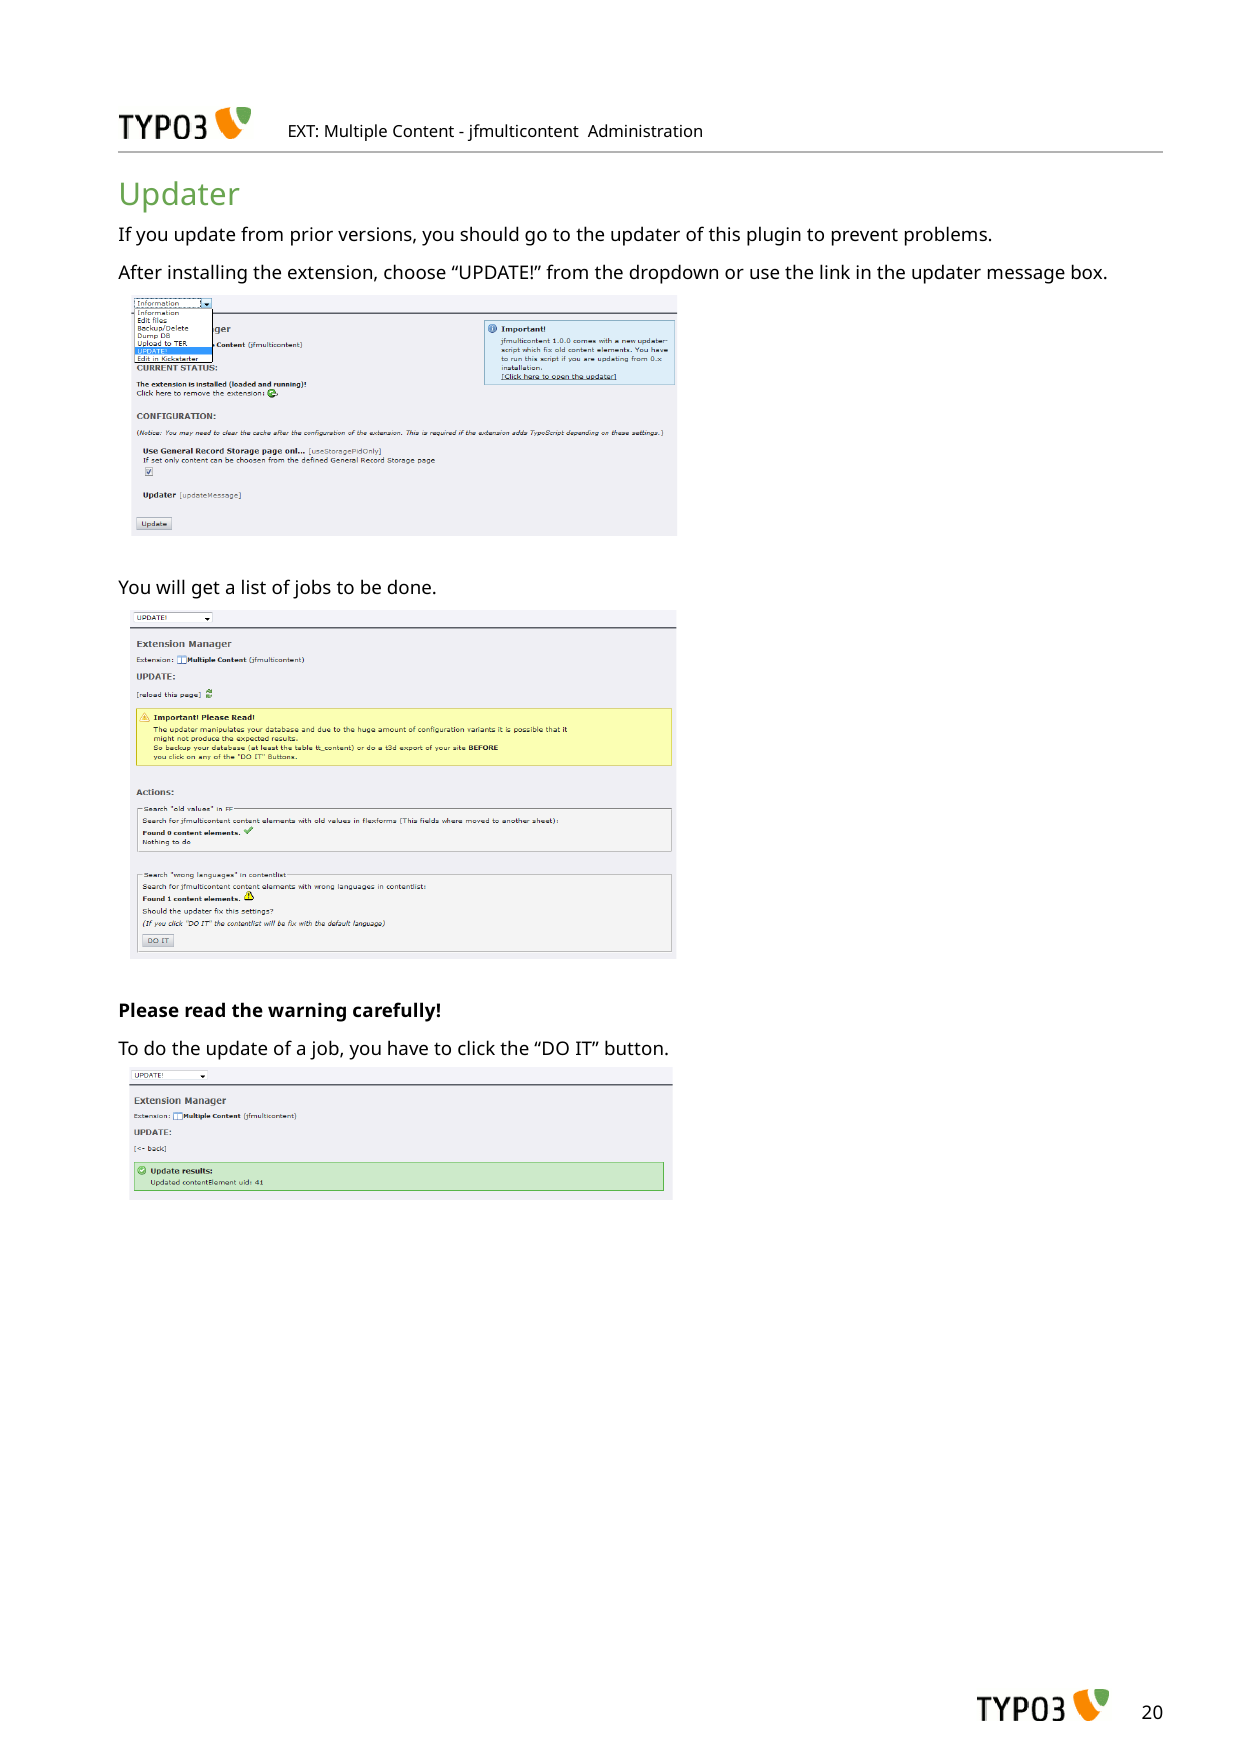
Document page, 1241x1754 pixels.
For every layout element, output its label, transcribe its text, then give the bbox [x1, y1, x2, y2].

picture [976, 1688, 1112, 1721]
text Please read the warning carefully! [118, 997, 1163, 1023]
picture [118, 106, 254, 139]
picture [131, 295, 678, 536]
text To do the update of a job, you have to click the “DO IT” button. [118, 1035, 1163, 1061]
text You will get a list of jobs to be done. [118, 574, 1163, 600]
picture [130, 610, 677, 959]
picture [129, 1067, 673, 1200]
text After installing the extension, choose “UPDATE!” from the dropdown or use the link in the updater message box. [118, 259, 1163, 285]
text If you update from prior versions, you should go to the updater of this plugin to prevent problems. [118, 220, 1163, 246]
subtitle Updater [118, 172, 1163, 214]
